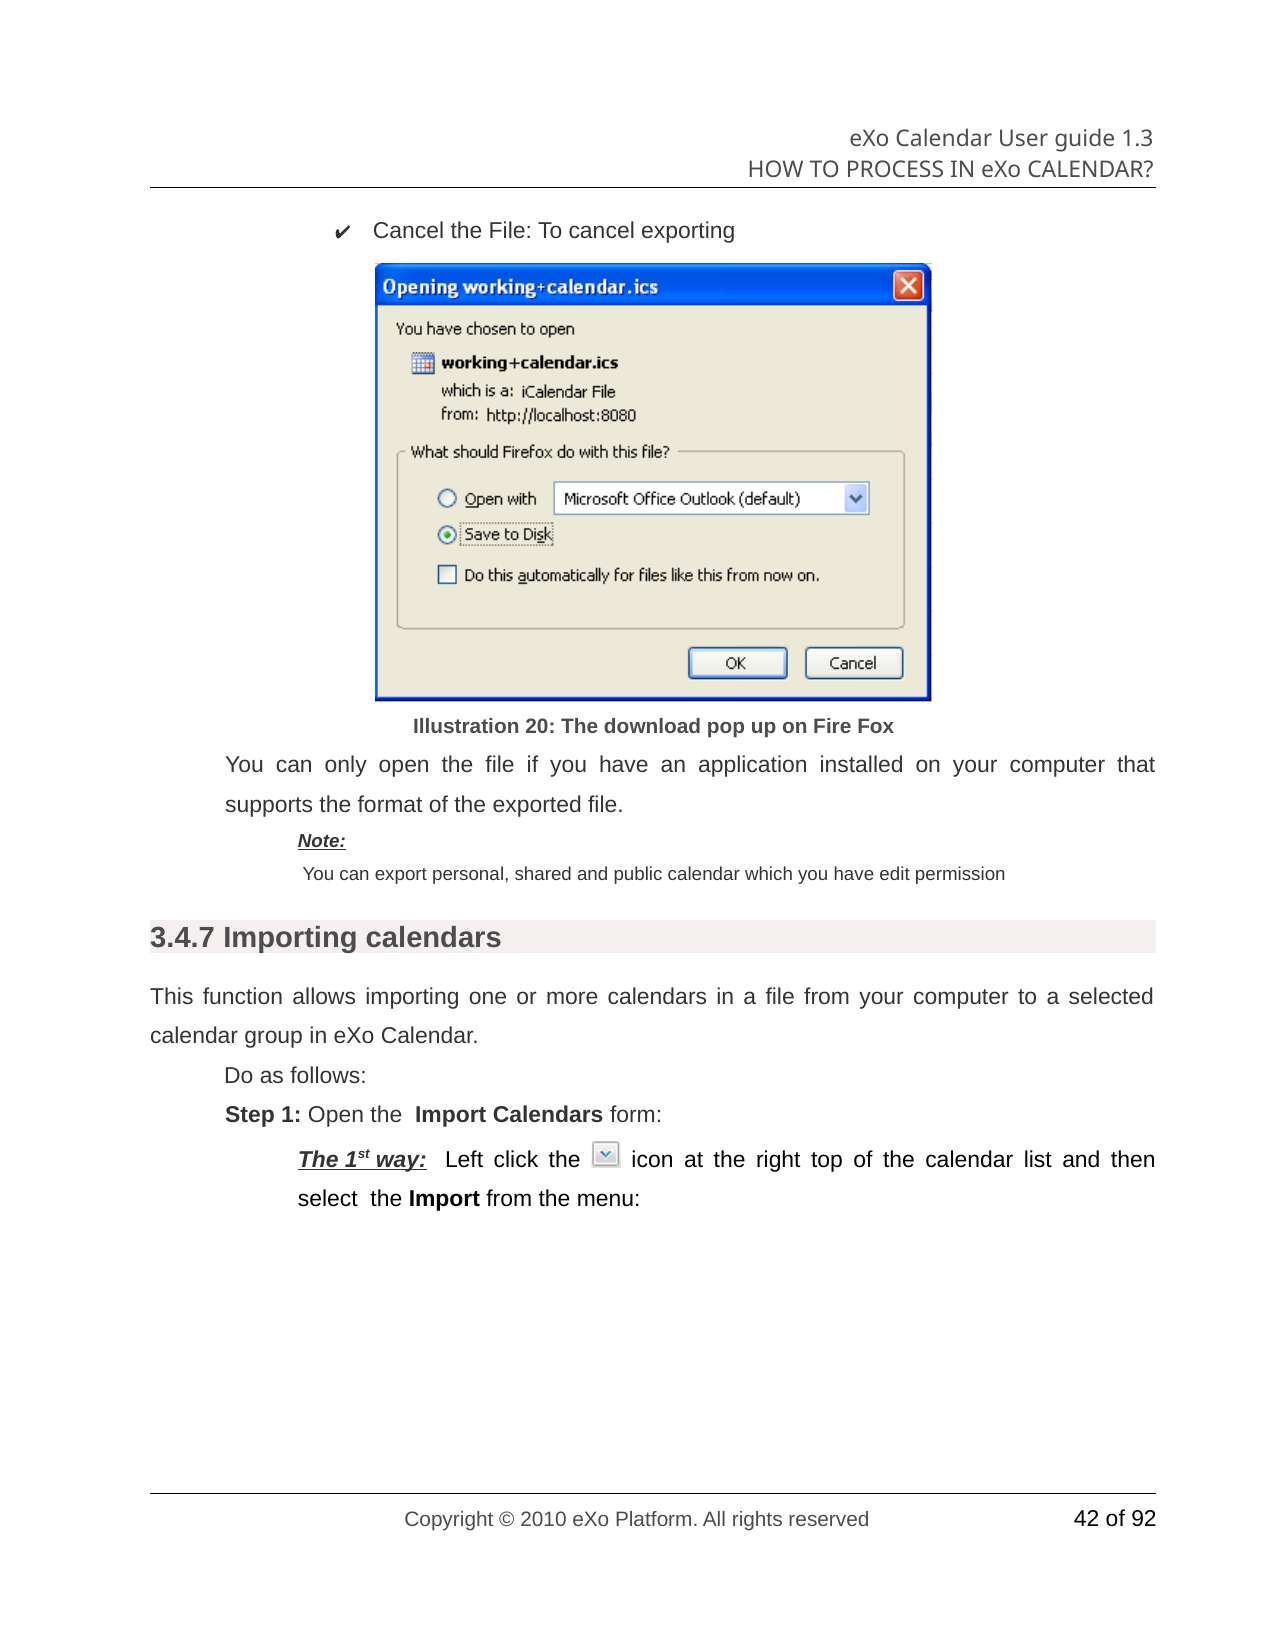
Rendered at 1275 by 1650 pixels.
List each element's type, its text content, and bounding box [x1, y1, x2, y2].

text Do as follows: [224, 1062, 1156, 1088]
list Cancel the File: To cancel exporting [335, 217, 1156, 243]
subtitle Importing calendars [150, 920, 1156, 953]
list Illustration 20: The download pop up on Fire Fox [375, 703, 932, 738]
text This function allows importing one or more calendars in a file from your computer to a selected calendar group in eXo Calendar. [150, 983, 1156, 1048]
picture [375, 263, 933, 703]
text Note: [298, 830, 1156, 852]
list You can export personal, shared and public calendar which you have edit permission [265, 863, 1156, 884]
list You can only open the file if you have an application installed on your computer that supports the format of the exported file. [187, 257, 1156, 817]
list [375, 251, 932, 263]
list Step 1: Open the Import Calendars form: [187, 1101, 1156, 1127]
picture [591, 1140, 621, 1168]
text The 1st way: Left click the icon at the right top of the calendar list and then select the Import from the menu: [298, 1141, 1156, 1212]
